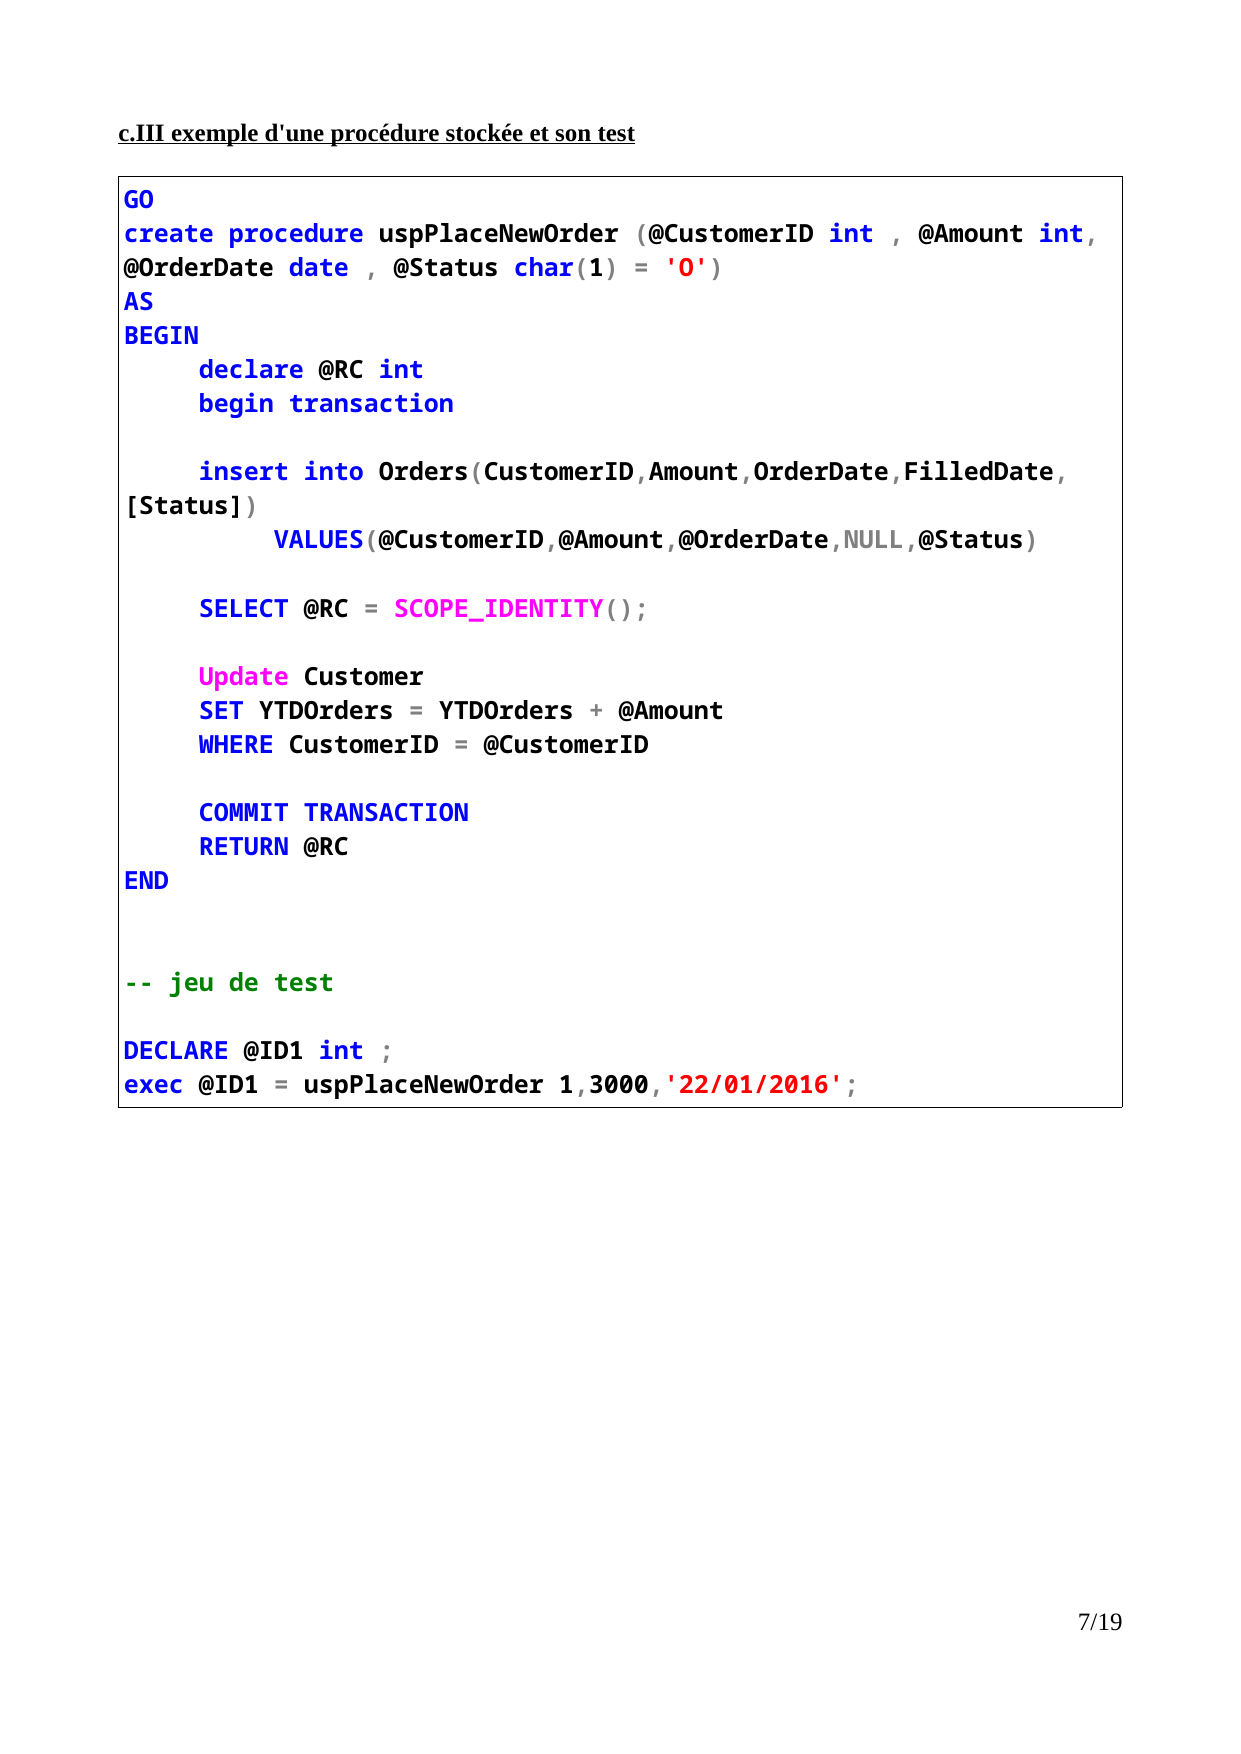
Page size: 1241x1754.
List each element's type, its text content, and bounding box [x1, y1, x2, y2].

table_header GO create procedure uspPlaceNewOrder (@CustomerID int , @Amount int, @OrderDate date , @Status char(1) = 'O') AS BEGIN declare @RC int begin transaction insert into Orders(CustomerID,Amount,OrderDate,FilledDate,[Status]) VALUES(@CustomerID,@Amount,@OrderDate,NULL,@Status) SELECT @RC = SCOPE_IDENTITY(); Update Customer SET YTDOrders = YTDOrders + @Amount WHERE CustomerID = @CustomerID COMMIT TRANSACTION RETURN @RC END -- jeu de test DECLARE @ID1 int ; exec @ID1 = uspPlaceNewOrder 1,3000,'22/01/2016'; [119, 177, 1122, 1107]
text c.III exemple d'une procédure stockée et son test [118, 118, 1122, 147]
